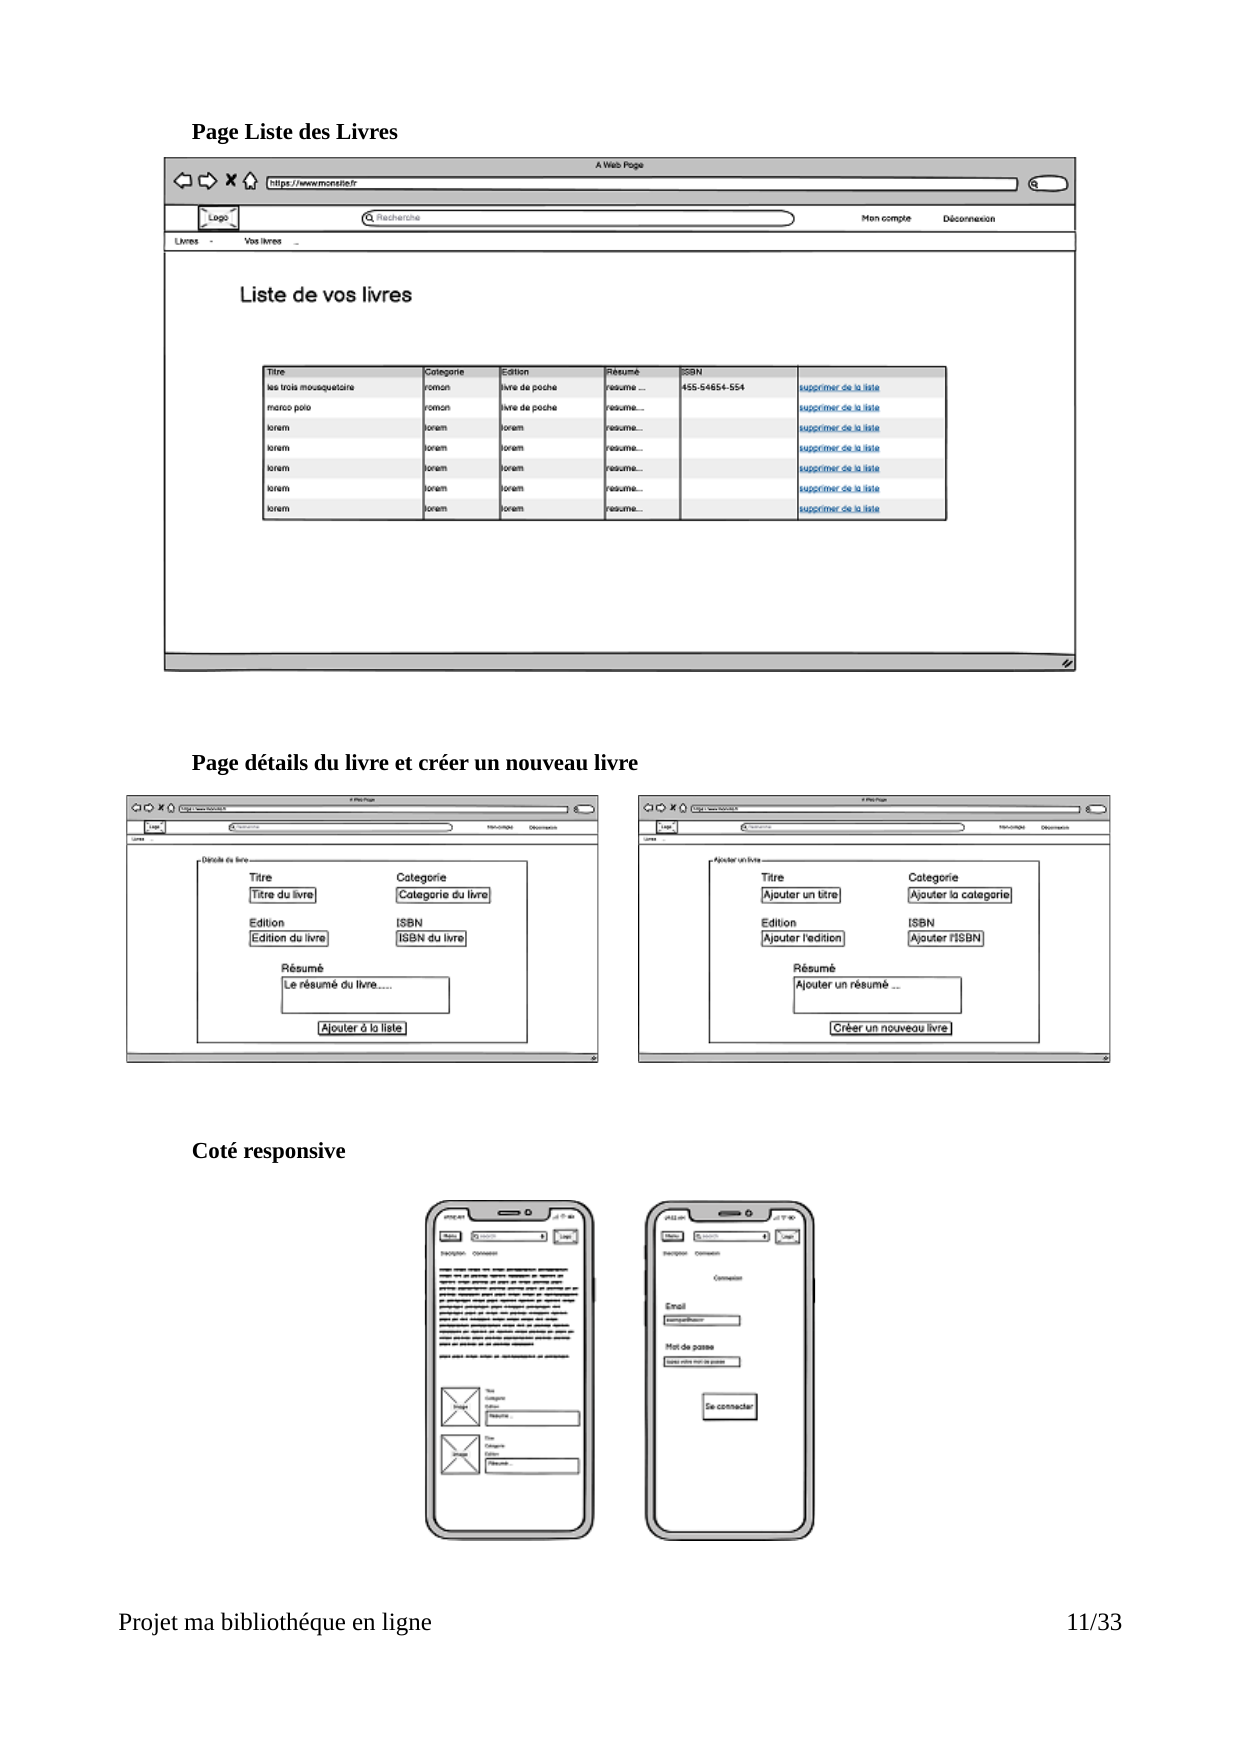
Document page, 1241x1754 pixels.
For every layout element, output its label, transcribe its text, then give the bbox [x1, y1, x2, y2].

picture [163, 157, 1077, 672]
picture [126, 795, 599, 1063]
picture [638, 795, 1111, 1063]
picture [424, 1200, 816, 1541]
text Page Liste des Livres [118, 118, 1122, 144]
text Coté responsive [118, 1138, 1122, 1164]
text Page détails du livre et créer un nouveau livre [118, 749, 1122, 775]
